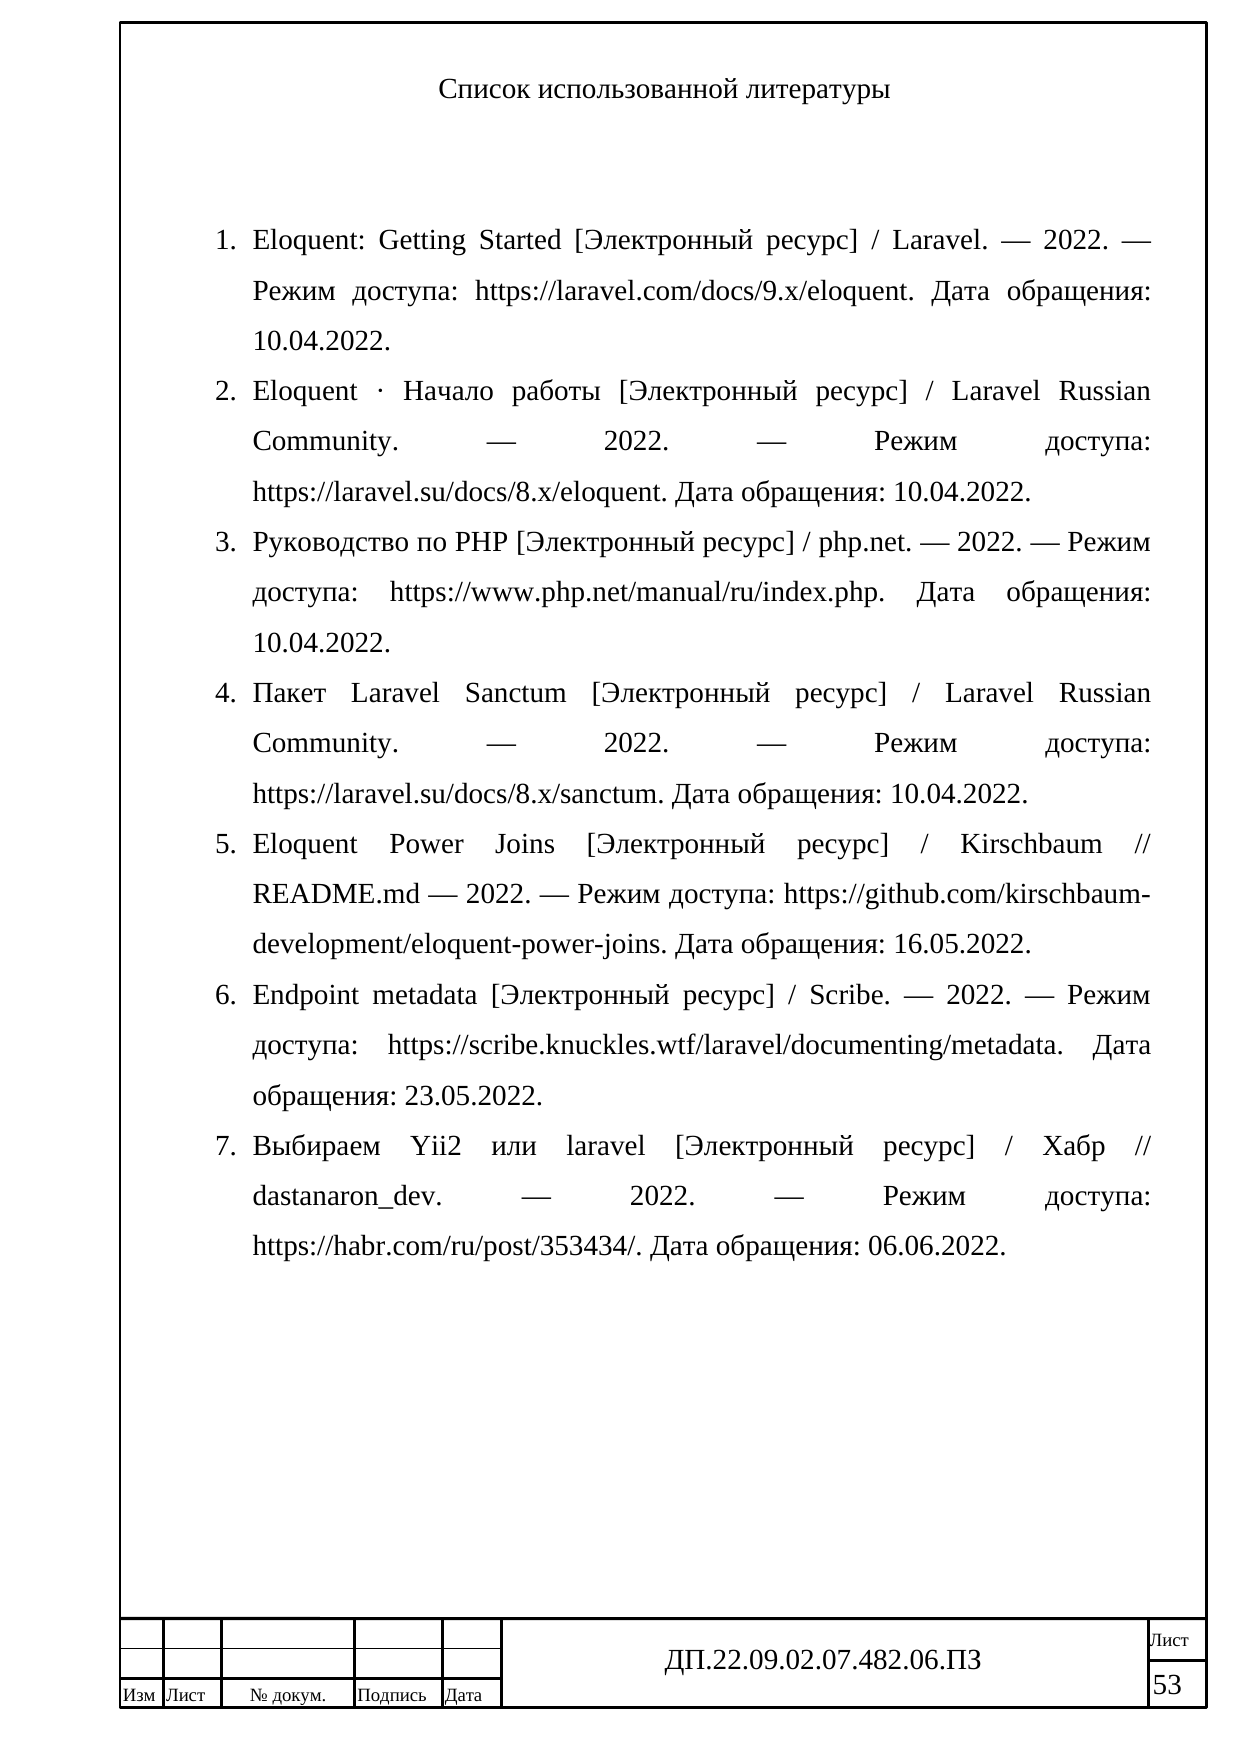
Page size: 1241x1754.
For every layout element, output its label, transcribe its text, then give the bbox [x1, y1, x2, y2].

subtitle Список использованной литературы [177, 71, 1152, 105]
list Выбираем Yii2 или laravel [Электронный ресурс] / Хабр // dastanaron_dev. — 2022. — Режим доступа: https://habr.com/ru/post/353434/. Дата обращения: 06.06.2022. [215, 1128, 1152, 1262]
list Endpoint metadata [Электронный ресурс] / Scribe. — 2022. — Режим доступа: https://scribe.knuckles.wtf/laravel/documenting/metadata. Дата обращения: 23.05.2022. [215, 977, 1152, 1111]
list Пакет Laravel Sanctum [Электронный ресурс] / Laravel Russian Community. — 2022. — Режим доступа: https://laravel.su/docs/8.x/sanctum. Дата обращения: 10.04.2022. [215, 675, 1152, 809]
list Eloquent Power Joins [Электронный ресурс] / Kirschbaum // README.md — 2022. — Режим доступа: https://github.com/kirschbaum-development/eloquent-power-joins. Дата обращения: 16.05.2022. [215, 826, 1152, 960]
list Eloquent · Начало работы [Электронный ресурс] / Laravel Russian Community. — 2022. — Режим доступа: https://laravel.su/docs/8.x/eloquent. Дата обращения: 10.04.2022. [215, 373, 1152, 507]
list Eloquent: Getting Started [Электронный ресурс] / Laravel. — 2022. — Режим доступа: https://laravel.com/docs/9.x/eloquent. Дата обращения: 10.04.2022. [215, 222, 1152, 356]
list Руководство по PHP [Электронный ресурс] / php.net. — 2022. — Режим доступа: https://www.php.net/manual/ru/index.php. Дата обращения: 10.04.2022. [215, 524, 1152, 658]
